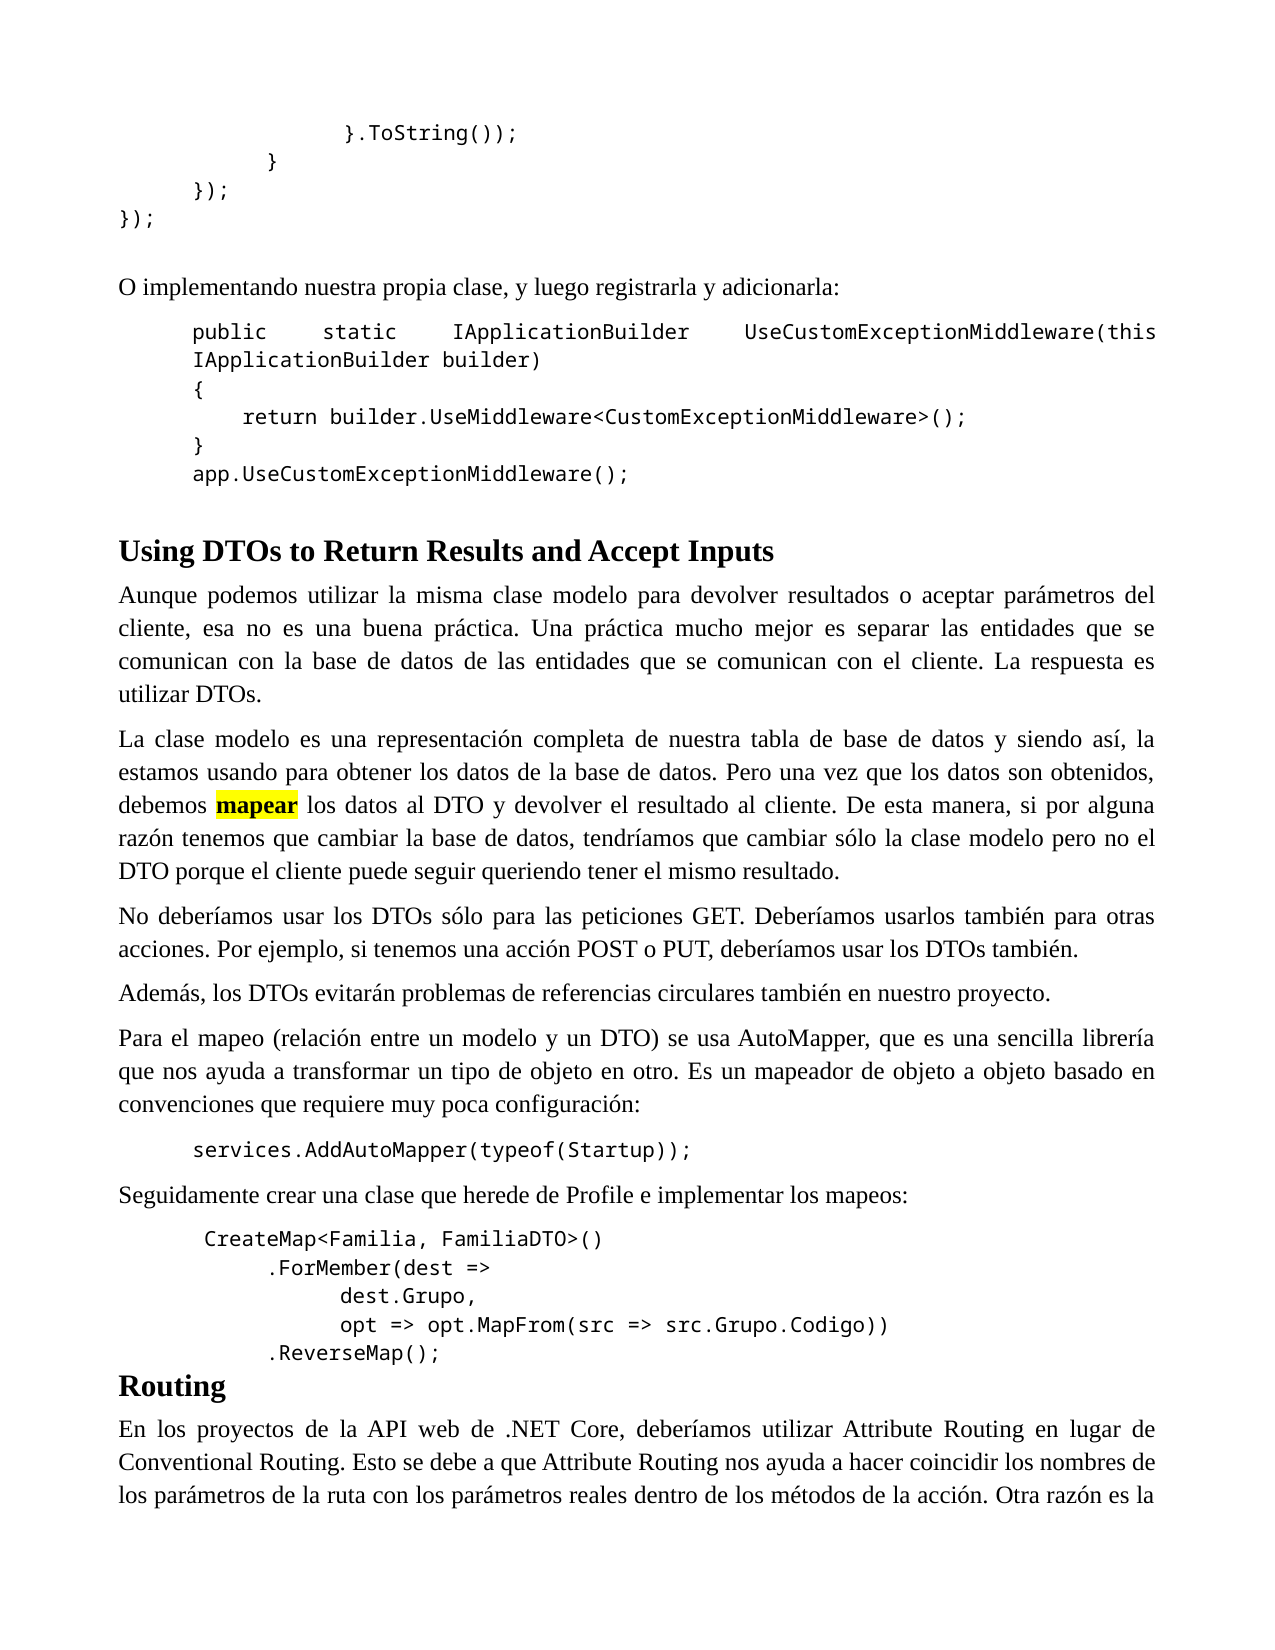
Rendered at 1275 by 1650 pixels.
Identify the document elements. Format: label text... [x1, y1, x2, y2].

text public static IApplicationBuilder UseCustomExceptionMiddleware(this IApplicationBuilder builder) [192, 317, 1157, 374]
text Aunque podemos utilizar la misma clase modelo para devolver resultados o aceptar parámetros del cliente, esa no es una buena práctica. Una práctica mucho mejor es separar las entidades que se comunican con la base de datos de las entidades que se comunican con el cliente. La respuesta es utilizar DTOs. [118, 580, 1157, 708]
text O implementando nuestra propia clase, y luego registrarla y adicionarla: [118, 272, 1157, 301]
text Para el mapeo (relación entre un modelo y un DTO) se usa AutoMapper, que es una sencilla librería que nos ayuda a transformar un tipo de objeto en otro. Es un mapeador de objeto a objeto basado en convenciones que requiere muy poca configuración: [118, 1023, 1157, 1118]
text app.UseCustomExceptionMiddleware(); [192, 459, 1157, 487]
text En los proyectos de la API web de .NET Core, deberíamos utilizar Attribute Routing en lugar de Conventional Routing. Esto se debe a que Attribute Routing nos ayuda a hacer coincidir los nombres de los parámetros de la ruta con los parámetros reales dentro de los métodos de la acción. Otra razón es la [118, 1414, 1157, 1509]
text La clase modelo es una representación completa de nuestra tabla de base de datos y siendo así, la estamos usando para obtener los datos de la base de datos. Pero una vez que los datos son obtenidos, debemos mapear los datos al DTO y devolver el resultado al cliente. De esta manera, si por alguna razón tenemos que cambiar la base de datos, tendríamos que cambiar sólo la clase modelo pero no el DTO porque el cliente puede seguir queriendo tener el mismo resultado. [118, 724, 1157, 885]
text }); [118, 175, 1157, 203]
subtitle Routing [118, 1367, 1157, 1403]
text .ReverseMap(); [192, 1338, 1157, 1367]
text } [192, 431, 1157, 459]
text }); [118, 203, 1157, 232]
text CreateMap<Familia, FamiliaDTO>() [192, 1224, 1157, 1253]
text { [192, 374, 1157, 402]
text } [118, 147, 1157, 175]
text No deberíamos usar los DTOs sólo para las peticiones GET. Deberíamos usarlos también para otras acciones. Por ejemplo, si tenemos una acción POST o PUT, deberíamos usar los DTOs también. [118, 901, 1157, 962]
text dest.Grupo, [192, 1281, 1157, 1310]
text opt => opt.MapFrom(src => src.Grupo.Codigo)) [192, 1310, 1157, 1338]
subtitle Using DTOs to Return Results and Accept Inputs [118, 532, 1157, 568]
text }.ToString()); [118, 118, 1157, 147]
text .ForMember(dest => [192, 1253, 1157, 1281]
text Además, los DTOs evitarán problemas de referencias circulares también en nuestro proyecto. [118, 978, 1157, 1007]
text return builder.UseMiddleware<CustomExceptionMiddleware>(); [192, 402, 1157, 431]
text services.AddAutoMapper(typeof(Startup)); [118, 1134, 1157, 1164]
text Seguidamente crear una clase que herede de Profile e implementar los mapeos: [118, 1180, 1157, 1208]
